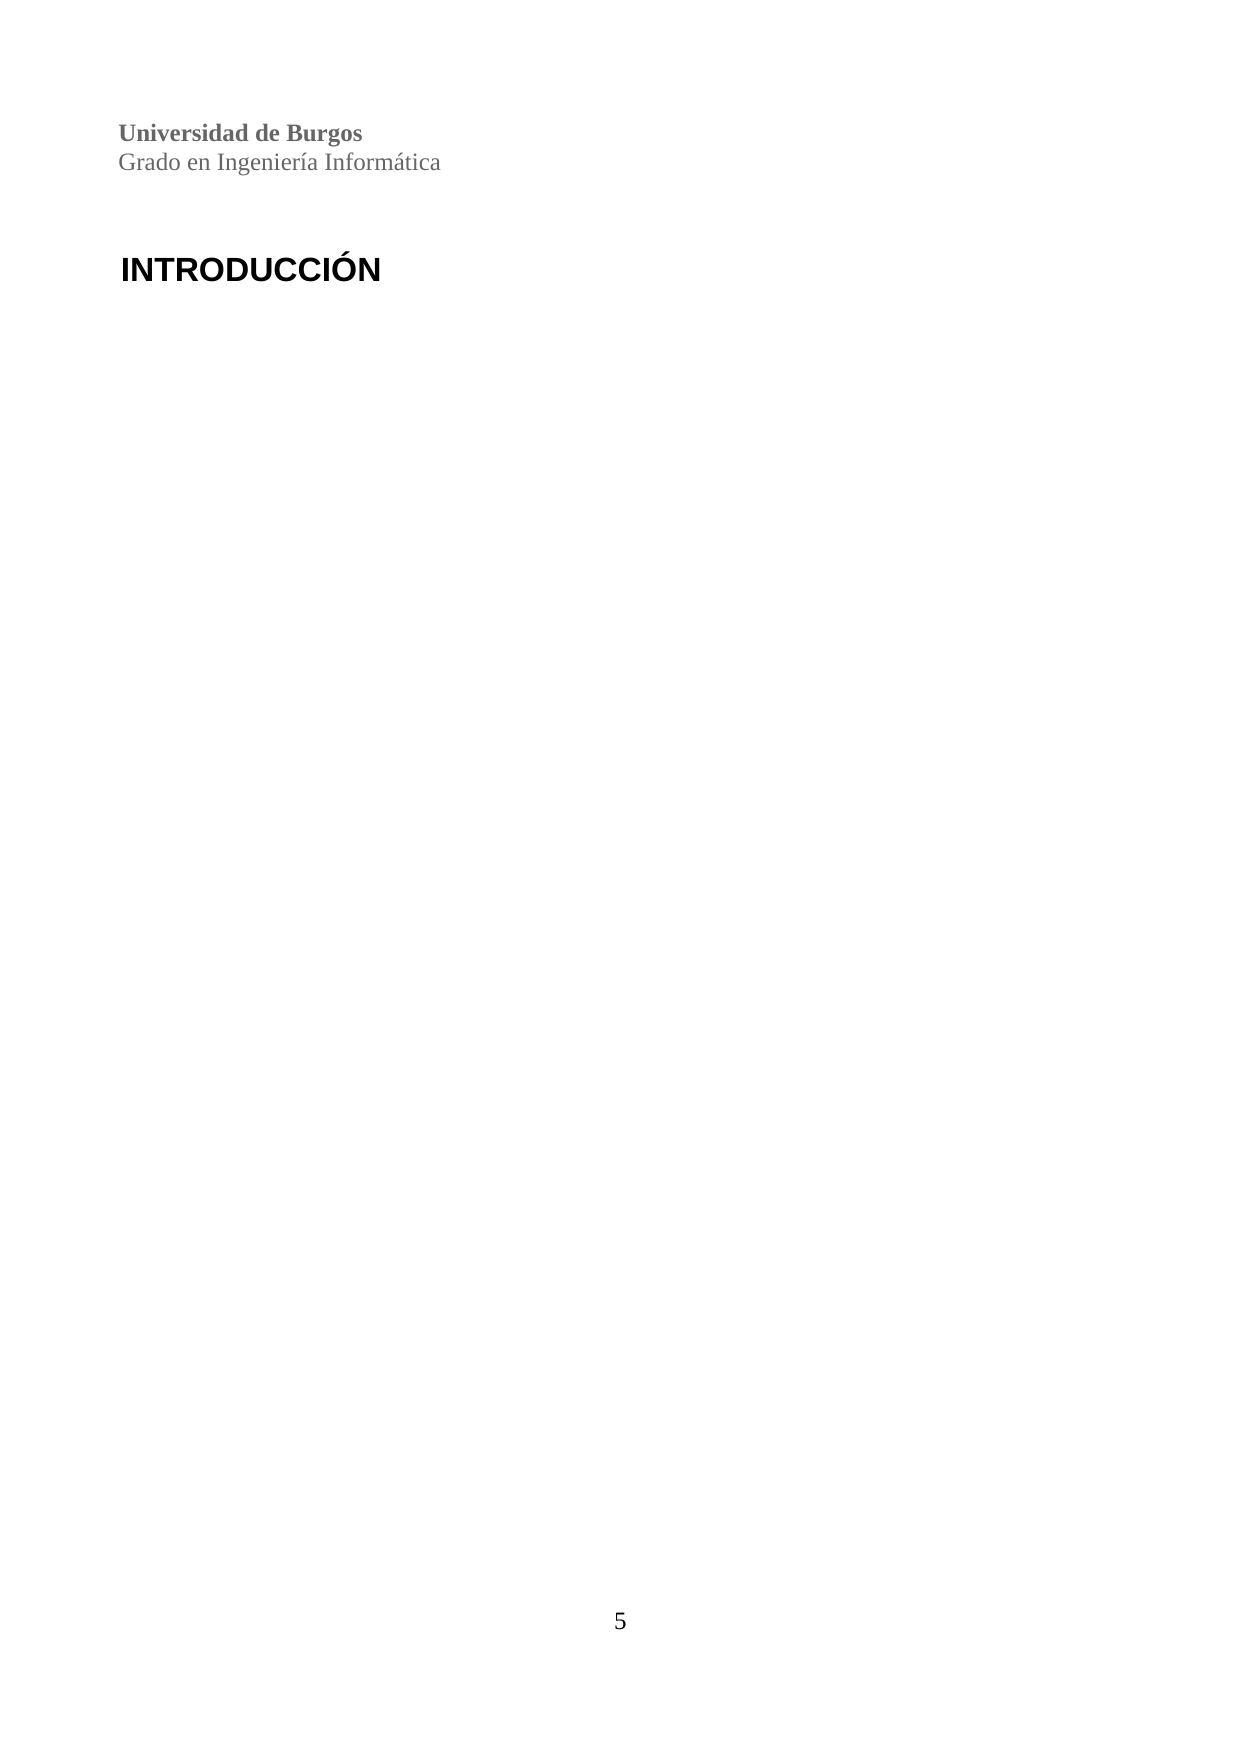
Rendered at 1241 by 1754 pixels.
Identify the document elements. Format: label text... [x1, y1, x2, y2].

subtitle INTRODUCCIÓN [121, 234, 1122, 294]
